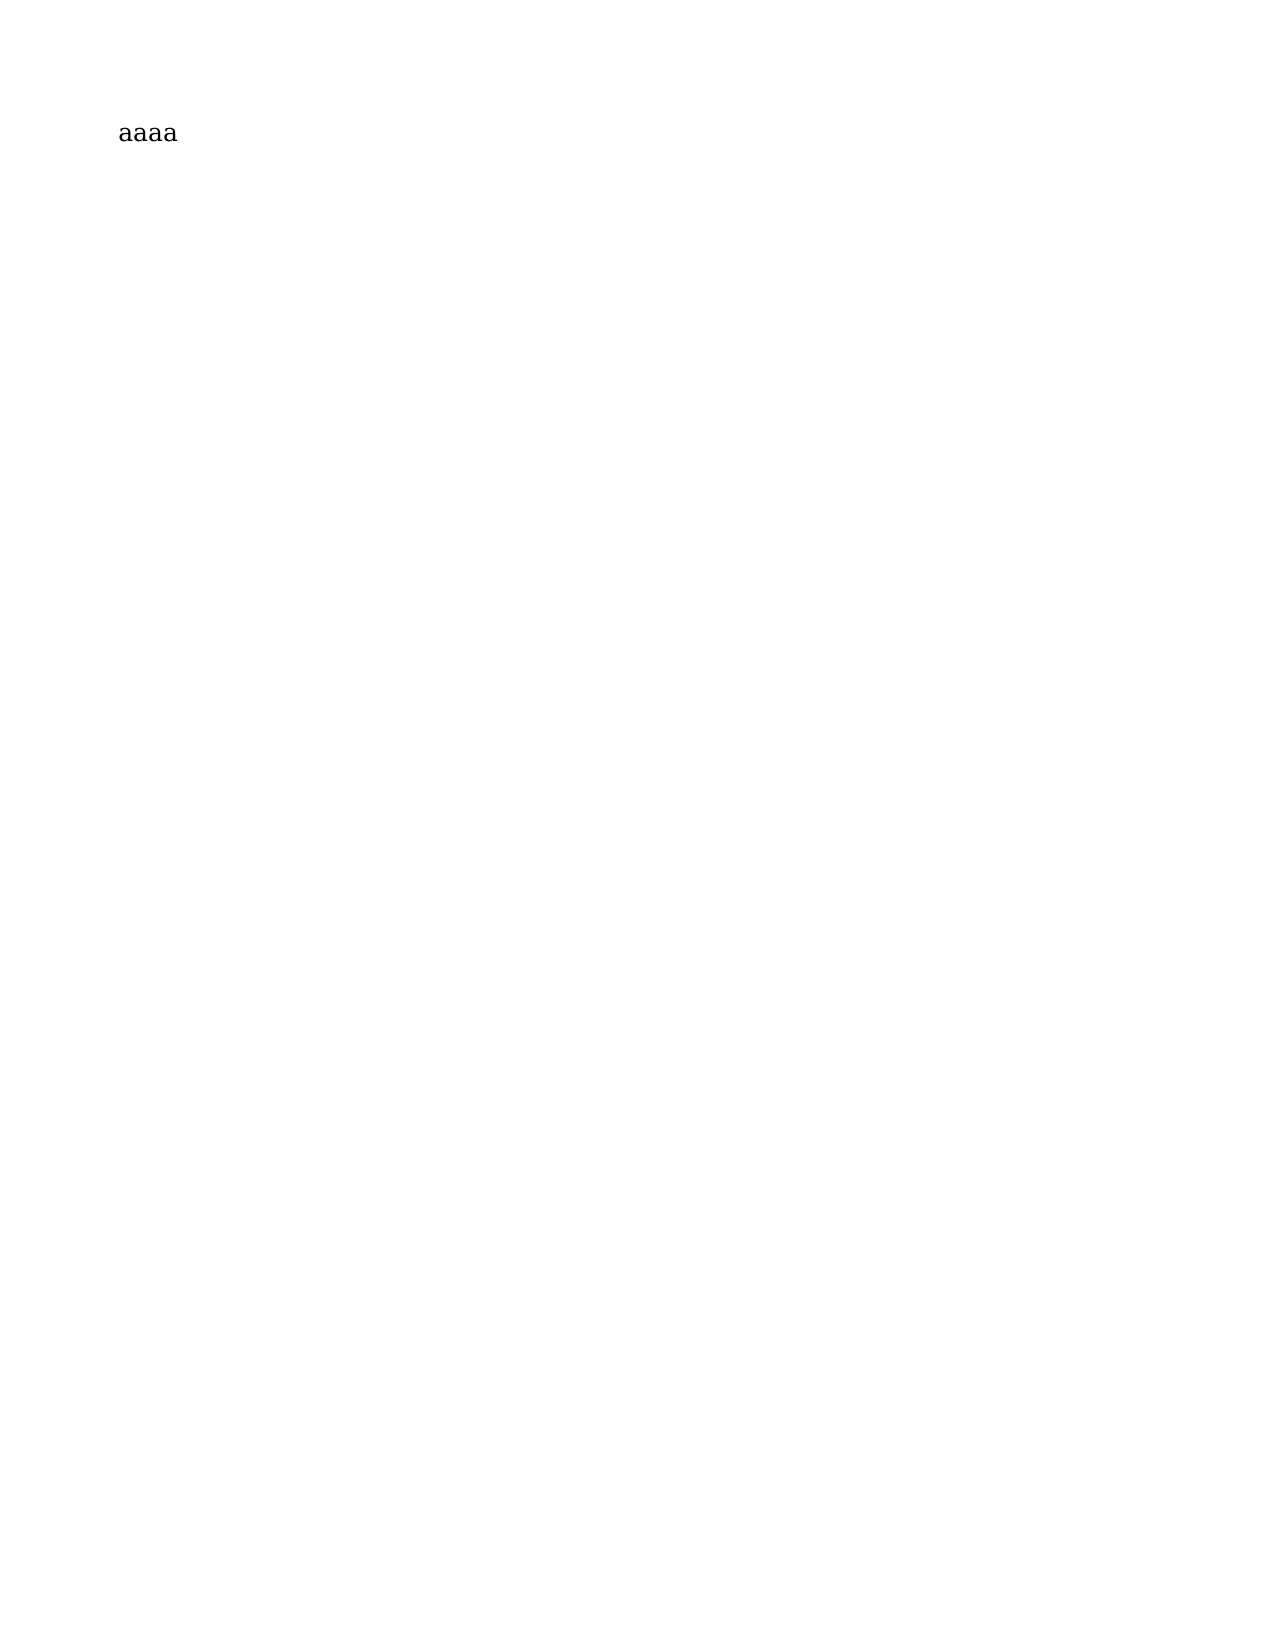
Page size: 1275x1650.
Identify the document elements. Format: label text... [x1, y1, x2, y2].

text aaaa [118, 118, 1157, 147]
